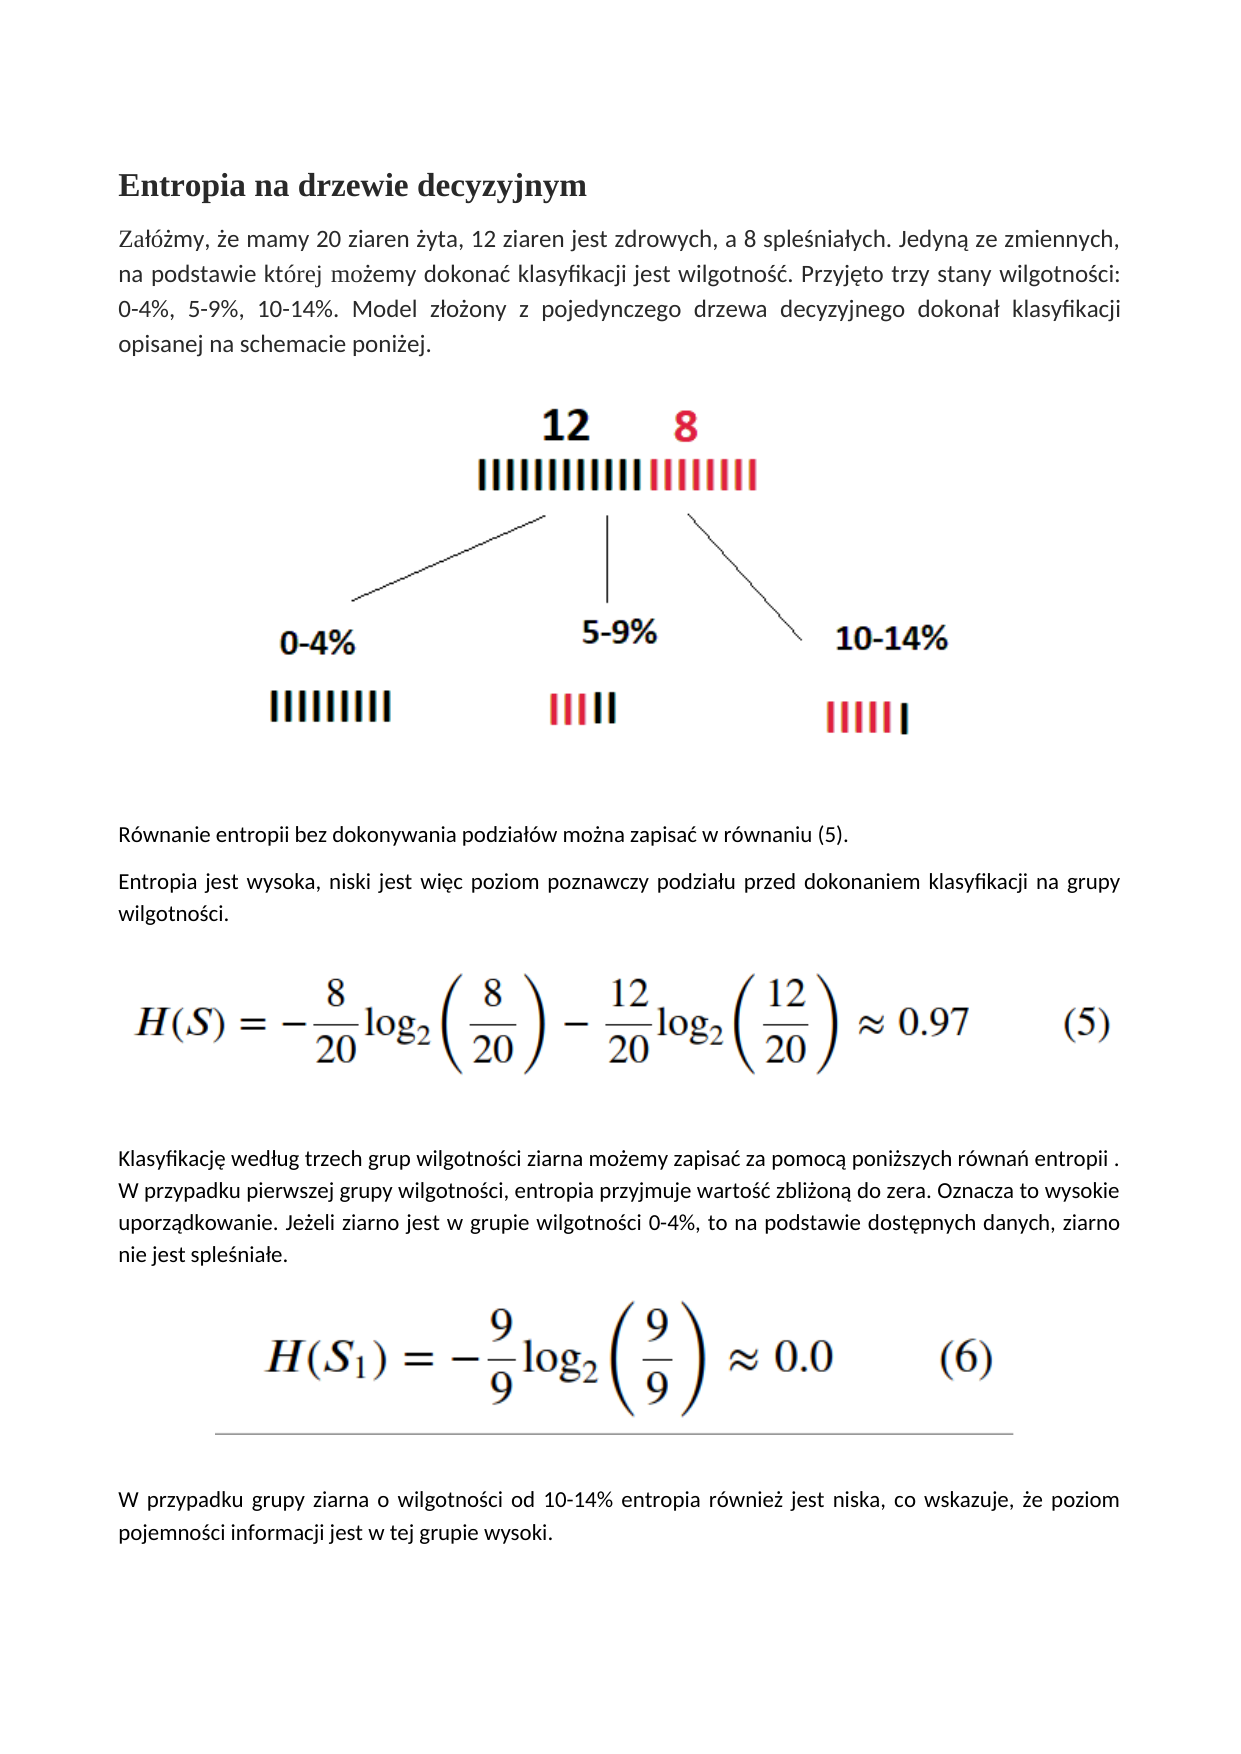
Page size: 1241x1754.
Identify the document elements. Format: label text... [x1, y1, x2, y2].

text Załóżmy, że mamy 20 ziaren żyta, 12 ziaren jest zdrowych, a 8 spleśniałych. Jedyną ze zmiennych, na podstawie której możemy dokonać klasyfikacji jest wilgotność. Przyjęto trzy stany wilgotności: 0-4%, 5-9%, 10-14%. Model złożony z pojedynczego drzewa decyzyjnego dokonał klasyfikacji opisanej na schemacie poniżej. [118, 223, 1122, 359]
text W przypadku grupy ziarna o wilgotności od 10-14% entropia również jest niska, co wskazuje, że poziom pojemności informacji jest w tej grupie wysoki. [118, 1486, 1122, 1546]
text Klasyfikację według trzech grup wilgotności ziarna możemy zapisać za pomocą poniższych równań entropii . W przypadku pierwszej grupy wilgotności, entropia przyjmuje wartość zbliżoną do zera. Oznacza to wysokie uporządkowanie. Jeżeli ziarno jest w grupie wilgotności 0-4%, to na podstawie dostępnych danych, ziarno nie jest spleśniałe. [118, 1144, 1122, 1268]
text Entropia na drzewie decyzyjnym [118, 165, 1122, 203]
text Równanie entropii bez dokonywania podziałów można zapisać w równaniu (5). [118, 821, 1122, 849]
picture [112, 946, 1117, 1093]
picture [215, 1269, 1014, 1435]
picture [183, 378, 1057, 769]
text Entropia jest wysoka, niski jest więc poziom poznawczy podziału przed dokonaniem klasyfikacji na grupy wilgotności. [118, 867, 1122, 928]
